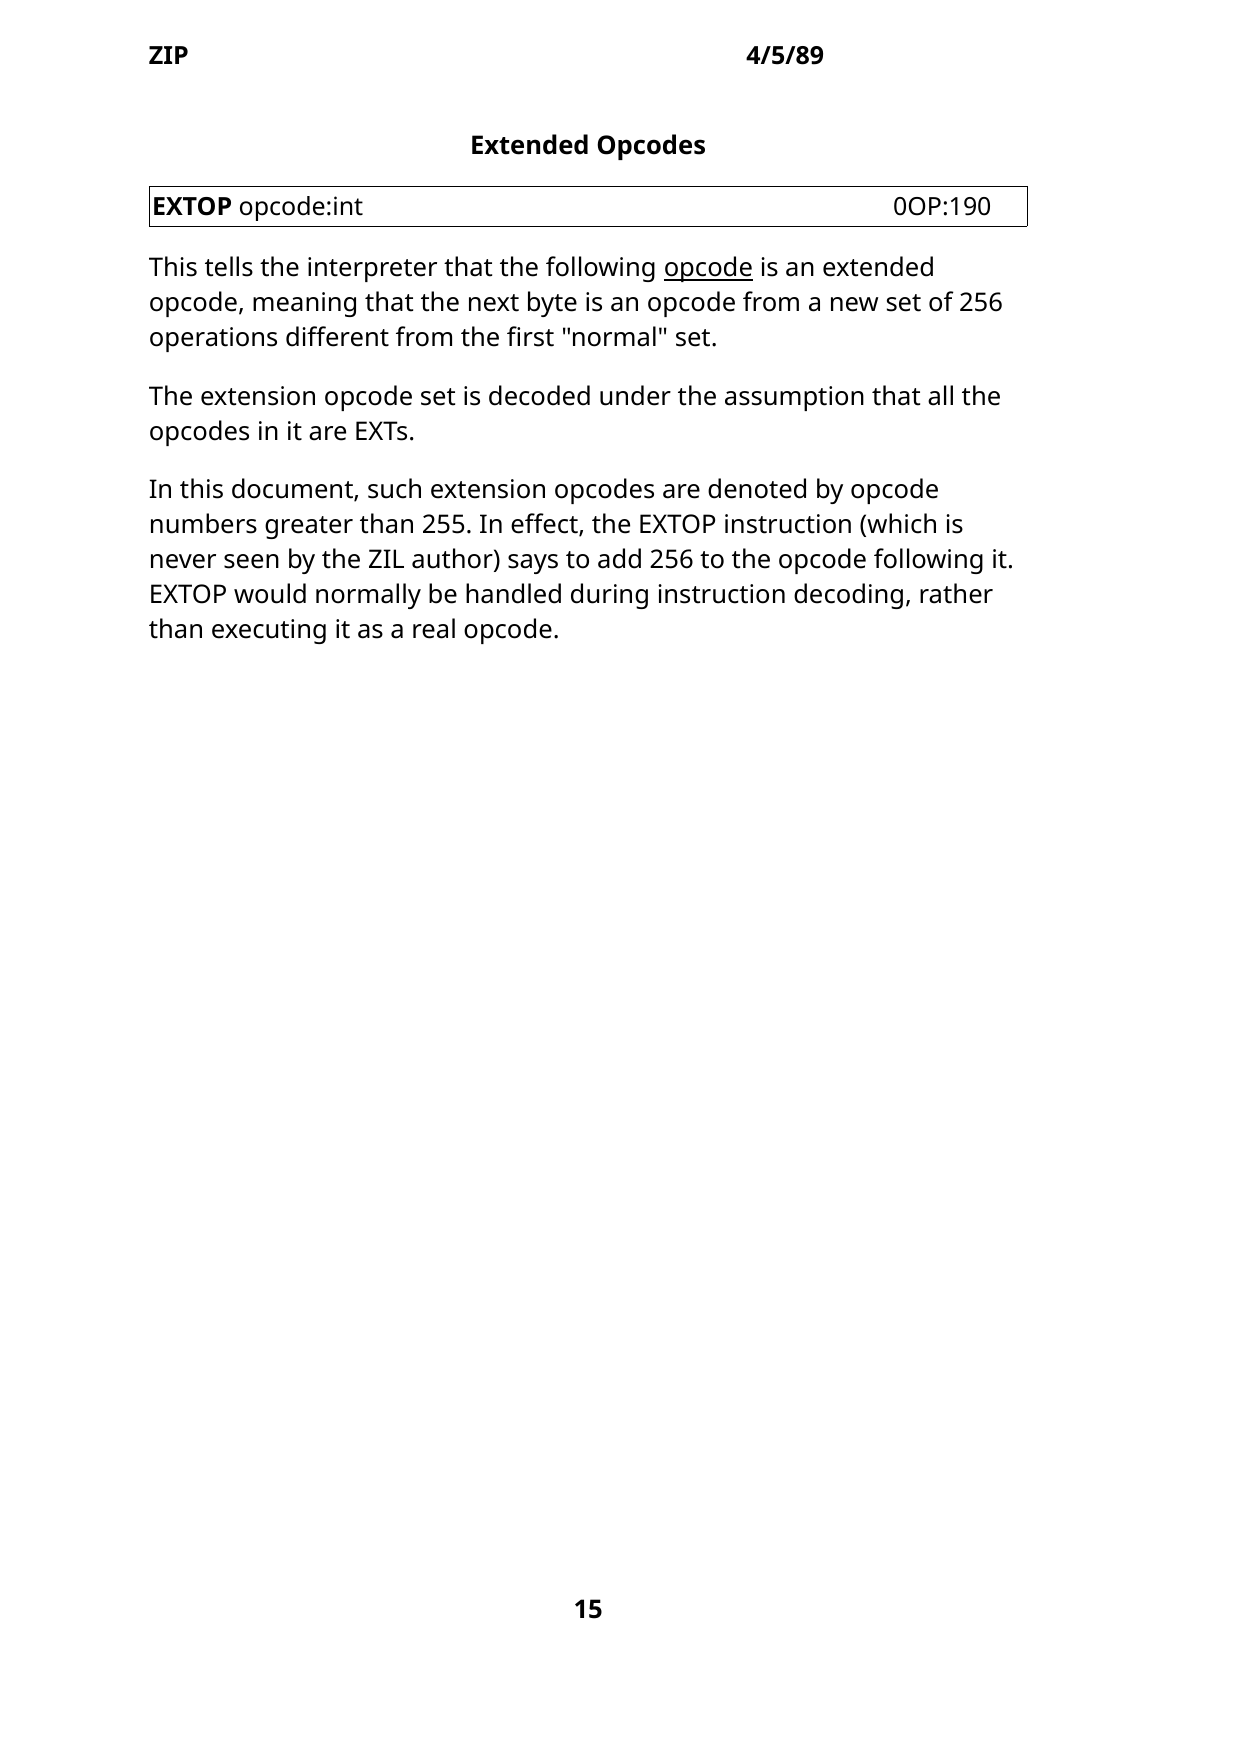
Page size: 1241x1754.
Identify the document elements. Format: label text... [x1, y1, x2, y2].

text In this document, such extension opcodes are denoted by opcode numbers greater than 255. In effect, the EXTOP instruction (which is never seen by the ZIL author) says to add 256 to the opcode following it. EXTOP would normally be handled during instruction decoding, rather than executing it as a real opcode. [149, 471, 1027, 646]
subtitle Extended Opcodes [149, 127, 1027, 162]
text This tells the interpreter that the following opcode is an extended opcode, meaning that the next byte is an opcode from a new set of 256 operations different from the first "normal" set. [149, 249, 1027, 354]
text EXTOP opcode:int 0OP:190 [150, 187, 1027, 226]
text The extension opcode set is decoded under the assumption that all the opcodes in it are EXTs. [149, 378, 1027, 448]
